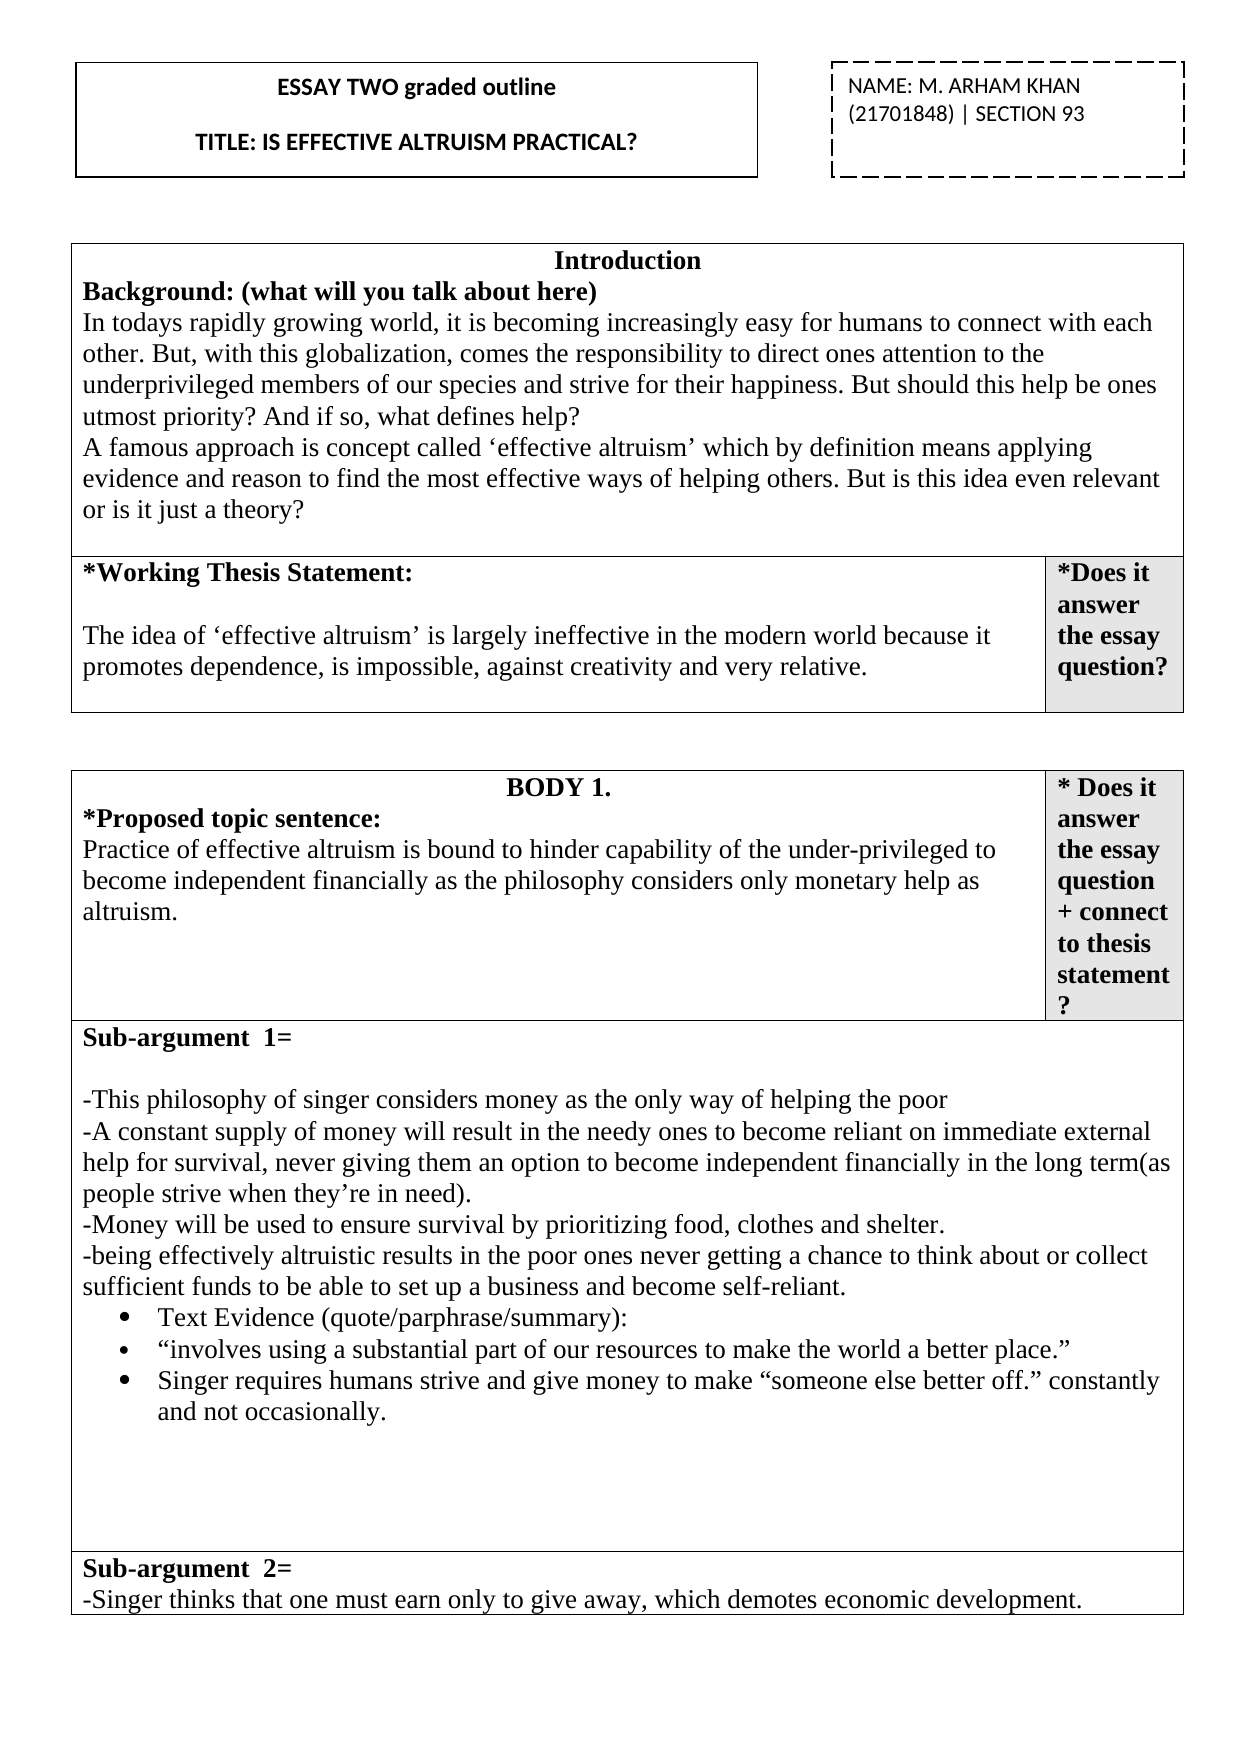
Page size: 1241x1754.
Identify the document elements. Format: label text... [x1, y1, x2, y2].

table_header BODY 1. *Proposed topic sentence: Practice of effective altruism is bound to hinder capability of the under-privileged to become independent financially as the philosophy considers only monetary help as altruism. [72, 771, 1045, 1020]
table_cell *Working Thesis Statement: The idea of ‘effective altruism’ is largely ineffective in the modern world because it promotes dependence, is impossible, against creativity and very relative. [72, 557, 1045, 712]
table_cell Sub-argument 2= -Singer thinks that one must earn only to give away, which demotes economic development. [72, 1552, 1183, 1614]
table_header * Does it answer the essay question + connect to thesis statement? [1046, 771, 1183, 1020]
table_cell Sub-argument 1= -This philosophy of singer considers money as the only way of helping the poor -A constant supply of money will result in the needy ones to become reliant on immediate external help for survival, never giving them an option to become independent financially in the long term(as people strive when they’re in need). -Money will be used to ensure survival by prioritizing food, clothes and shelter. -being effectively altruistic results in the poor ones never getting a chance to think about or collect sufficient funds to be able to set up a business and become self-reliant. Text Evidence (quote/parphrase/summary): “involves using a substantial part of our resources to make the world a better place.” Singer requires humans strive and give money to make “someone else better off.” constantly and not occasionally. [72, 1021, 1183, 1551]
text TITLE: IS EFFECTIVE ALTRUISM PRACTICAL? [92, 126, 742, 157]
table_header Introduction Background: (what will you talk about here) In todays rapidly growing world, it is becoming increasingly easy for humans to connect with each other. But, with this globalization, comes the responsibility to direct ones attention to the underprivileged members of our species and strive for their happiness. But should this help be ones utmost priority? And if so, what defines help? A famous approach is concept called ‘effective altruism’ which by definition means applying evidence and reason to find the most effective ways of helping others. But is this idea even relevant or is it just a theory? [72, 244, 1183, 556]
table_cell *Does it answer the essay question? [1046, 557, 1183, 712]
text NAME: M. ARHAM KHAN (21701848) | SECTION 93 [848, 71, 1168, 127]
text ESSAY TWO graded outline [92, 71, 742, 101]
